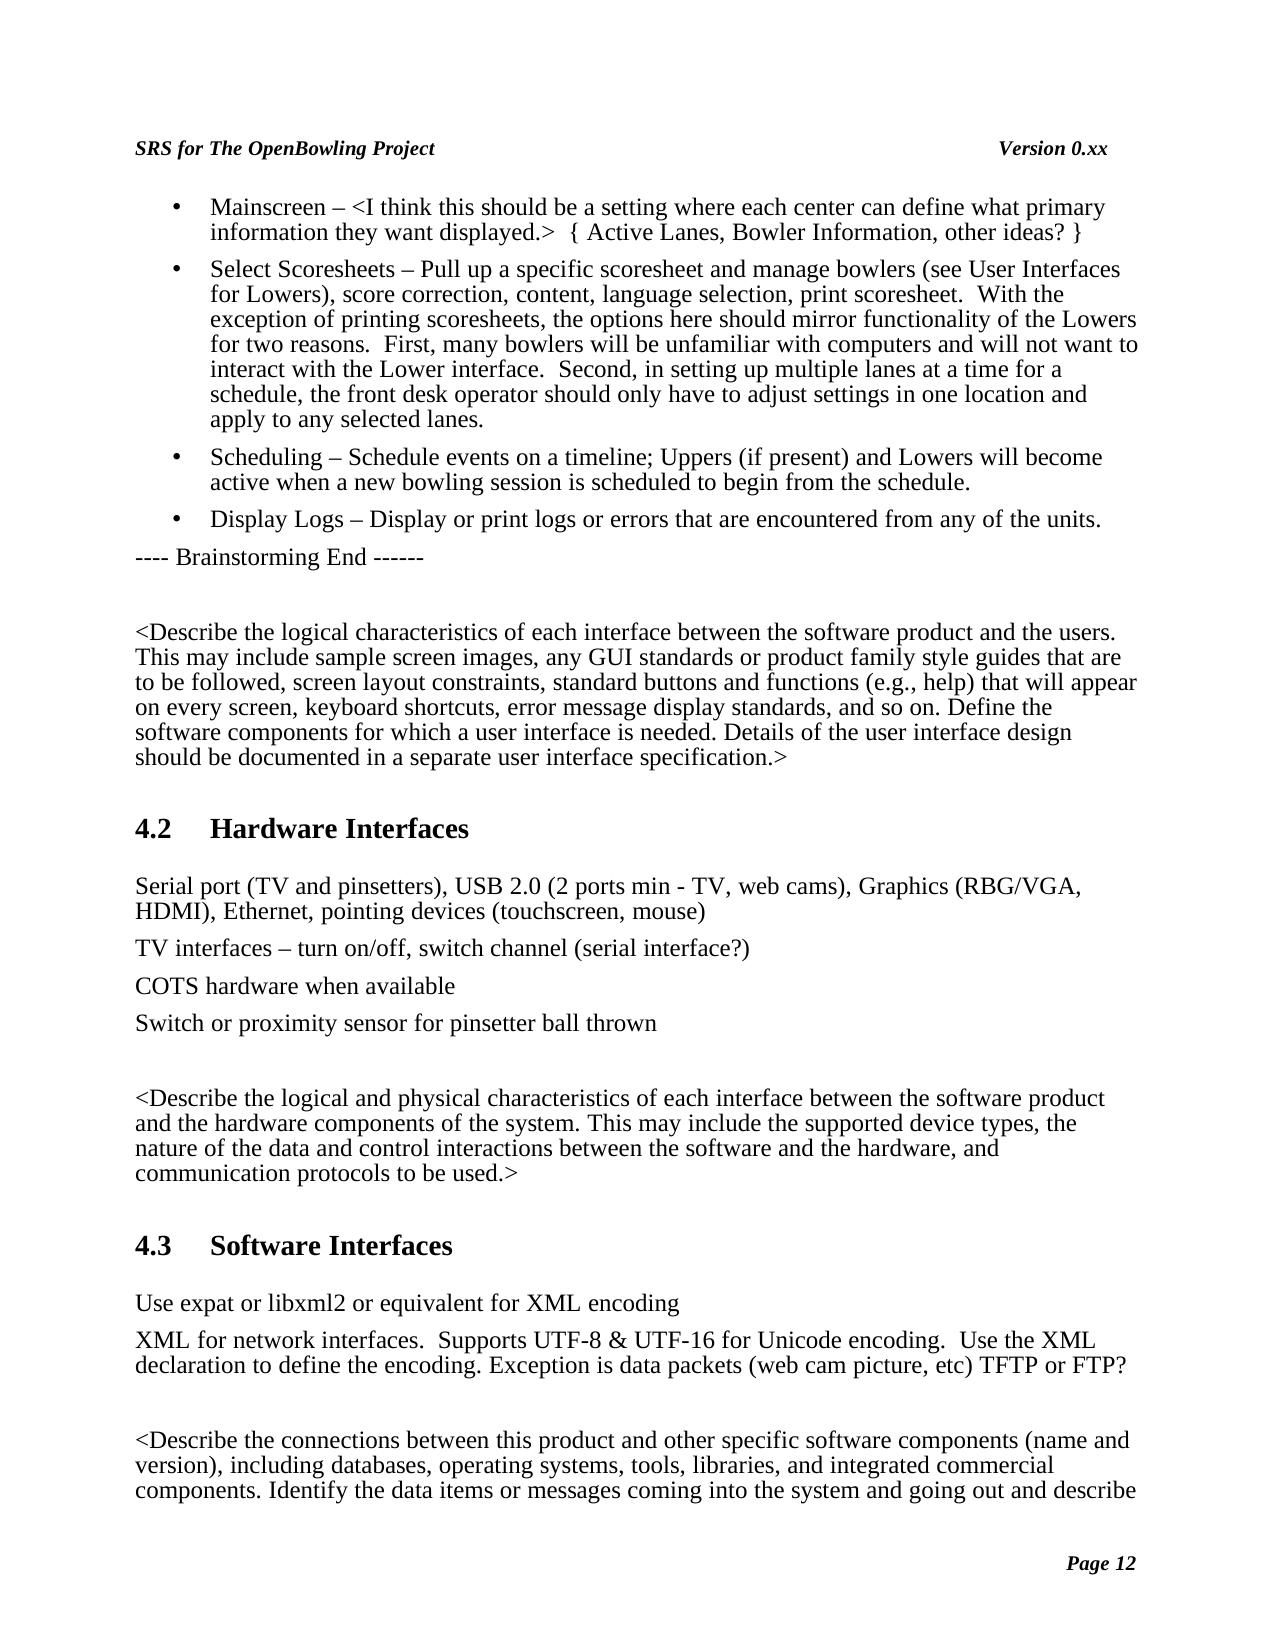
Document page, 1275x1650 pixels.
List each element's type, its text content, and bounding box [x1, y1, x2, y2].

list Scheduling – Schedule events on a timeline; Uppers (if present) and Lowers will become active when a new bowling session is scheduled to begin from the schedule. [172, 445, 1140, 495]
text COTS hardware when available [135, 974, 1140, 999]
list Select Scoresheets – Pull up a specific scoresheet and manage bowlers (see User Interfaces for Lowers), score correction, content, language selection, print scoresheet. With the exception of printing scoresheets, the options here should mirror functionality of the Lowers for two reasons. First, many bowlers will be unfamiliar with computers and will not want to interact with the Lower interface. Second, in setting up multiple lanes at a time for a schedule, the front desk operator should only have to adjust settings in one location and apply to any selected lanes. [172, 257, 1140, 432]
list Display Logs – Display or print logs or errors that are encountered from any of the units. [172, 507, 1140, 532]
text Switch or proximity sensor for pinsetter ball thrown [135, 1012, 1140, 1037]
text TV interfaces – turn on/off, switch channel (serial interface?) [135, 937, 1140, 962]
text <Describe the logical characteristics of each interface between the software product and the users. This may include sample screen images, any GUI standards or product family style guides that are to be followed, screen layout constraints, standard buttons and functions (e.g., help) that will appear on every screen, keyboard shortcuts, error message display standards, and so on. Define the software components for which a user interface is needed. Details of the user interface design should be documented in a separate user interface specification.> [135, 620, 1140, 770]
subtitle Software Interfaces [135, 1228, 1140, 1262]
list Mainscreen – <I think this should be a setting where each center can define what primary information they want displayed.> { Active Lanes, Bowler Information, other ideas? } [172, 195, 1140, 245]
text ---- Brainstorming End ------ [135, 545, 1140, 570]
subtitle Hardware Interfaces [135, 812, 1140, 845]
text Serial port (TV and pinsetters), USB 2.0 (2 ports min - TV, web cams), Graphics (RBG/VGA, HDMI), Ethernet, pointing devices (touchscreen, mouse) [135, 874, 1140, 924]
text Use expat or libxml2 or equivalent for XML encoding [135, 1291, 1140, 1316]
text XML for network interfaces. Supports UTF-8 & UTF-16 for Unicode encoding. Use the XML declaration to define the encoding. Exception is data packets (web cam picture, etc) TFTP or FTP? [135, 1329, 1140, 1379]
text <Describe the logical and physical characteristics of each interface between the software product and the hardware components of the system. This may include the supported device types, the nature of the data and control interactions between the software and the hardware, and communication protocols to be used.> [135, 1087, 1140, 1187]
text <Describe the connections between this product and other specific software components (name and version), including databases, operating systems, tools, libraries, and integrated commercial components. Identify the data items or messages coming into the system and going out and describe [135, 1429, 1140, 1504]
